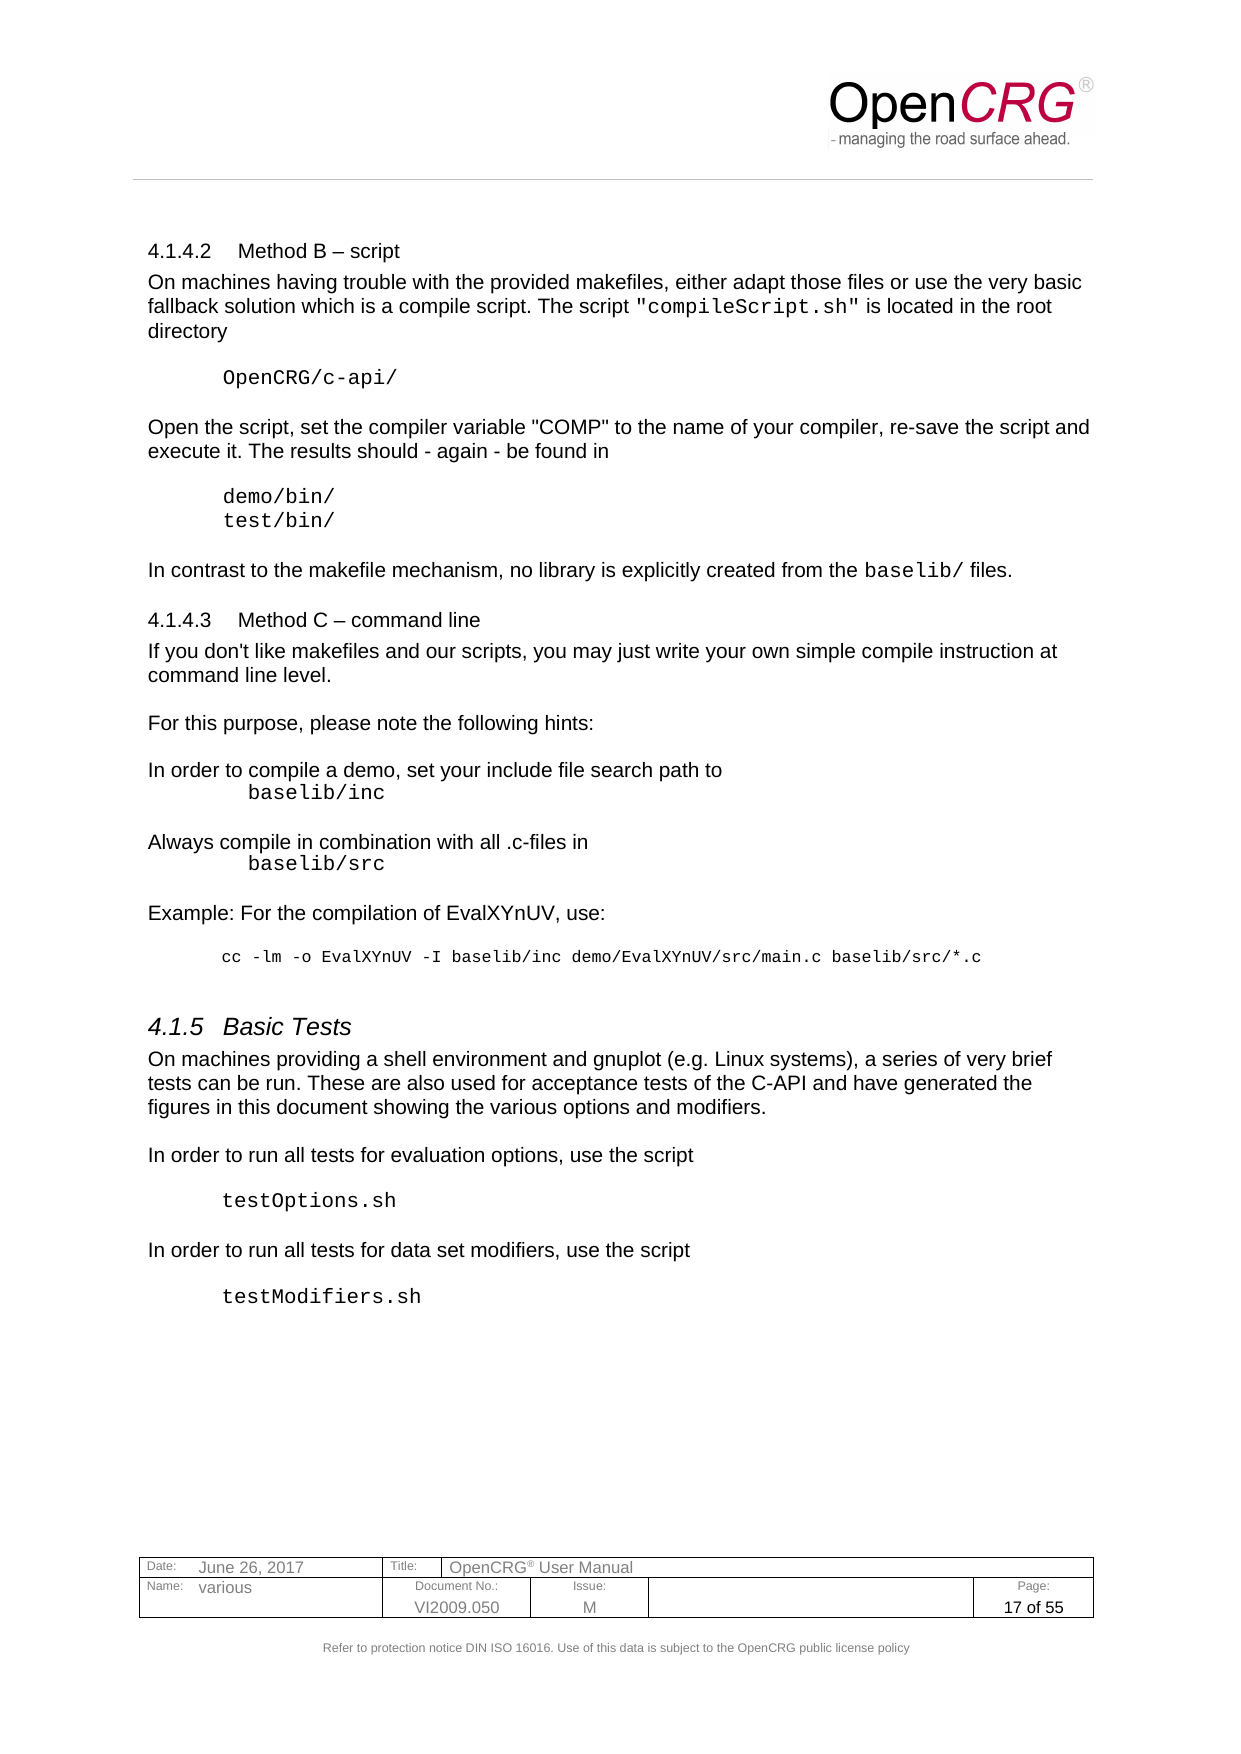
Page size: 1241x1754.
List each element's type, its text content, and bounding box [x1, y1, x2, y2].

text Open the script, set the compiler variable "COMP" to the name of your compiler, re-save the script and execute it. The results should - again - be found in [148, 414, 1093, 462]
text For this purpose, please note the following hints: [148, 710, 1093, 734]
text Example: For the compilation of EvalXYnUV, use: [148, 901, 1093, 925]
subtitle Method B – script [148, 239, 1093, 263]
text testModifiers.sh [148, 1286, 1093, 1309]
text baselib/inc [148, 782, 1093, 806]
text On machines having trouble with the provided makefiles, either adapt those files or use the very basic fallback solution which is a compile script. The script "compileScript.sh" is located in the root directory [148, 269, 1093, 343]
text demo/bin/ [148, 486, 1093, 510]
subtitle Basic Tests [148, 1012, 1093, 1040]
text testOptions.sh [148, 1190, 1093, 1214]
text In order to run all tests for data set modifiers, use the script [148, 1238, 1093, 1262]
text If you don't like makefiles and our scripts, you may just write your own simple compile instruction at command line level. [148, 638, 1093, 686]
text cc -lm -o EvalXYnUV -I baselib/inc demo/EvalXYnUV/src/main.c baselib/src/*.c [148, 949, 1093, 968]
subtitle Method C – command line [148, 608, 1093, 632]
text In order to compile a demo, set your include file search path to [148, 758, 1093, 782]
text In contrast to the makefile mechanism, no library is explicitly created from the baselib/ files. [148, 557, 1093, 583]
text In order to run all tests for evaluation options, use the script [148, 1142, 1093, 1166]
text baselib/src [148, 853, 1093, 877]
text test/bin/ [148, 510, 1093, 534]
text OpenCRG/c-api/ [148, 367, 1093, 391]
text Always compile in combination with all .c-files in [148, 829, 1093, 853]
picture [828, 73, 1096, 150]
text On machines providing a shell environment and gnuplot (e.g. Linux systems), a series of very brief tests can be run. These are also used for acceptance tests of the C-API and have generated the figures in this document showing the various options and modifiers. [148, 1047, 1093, 1118]
